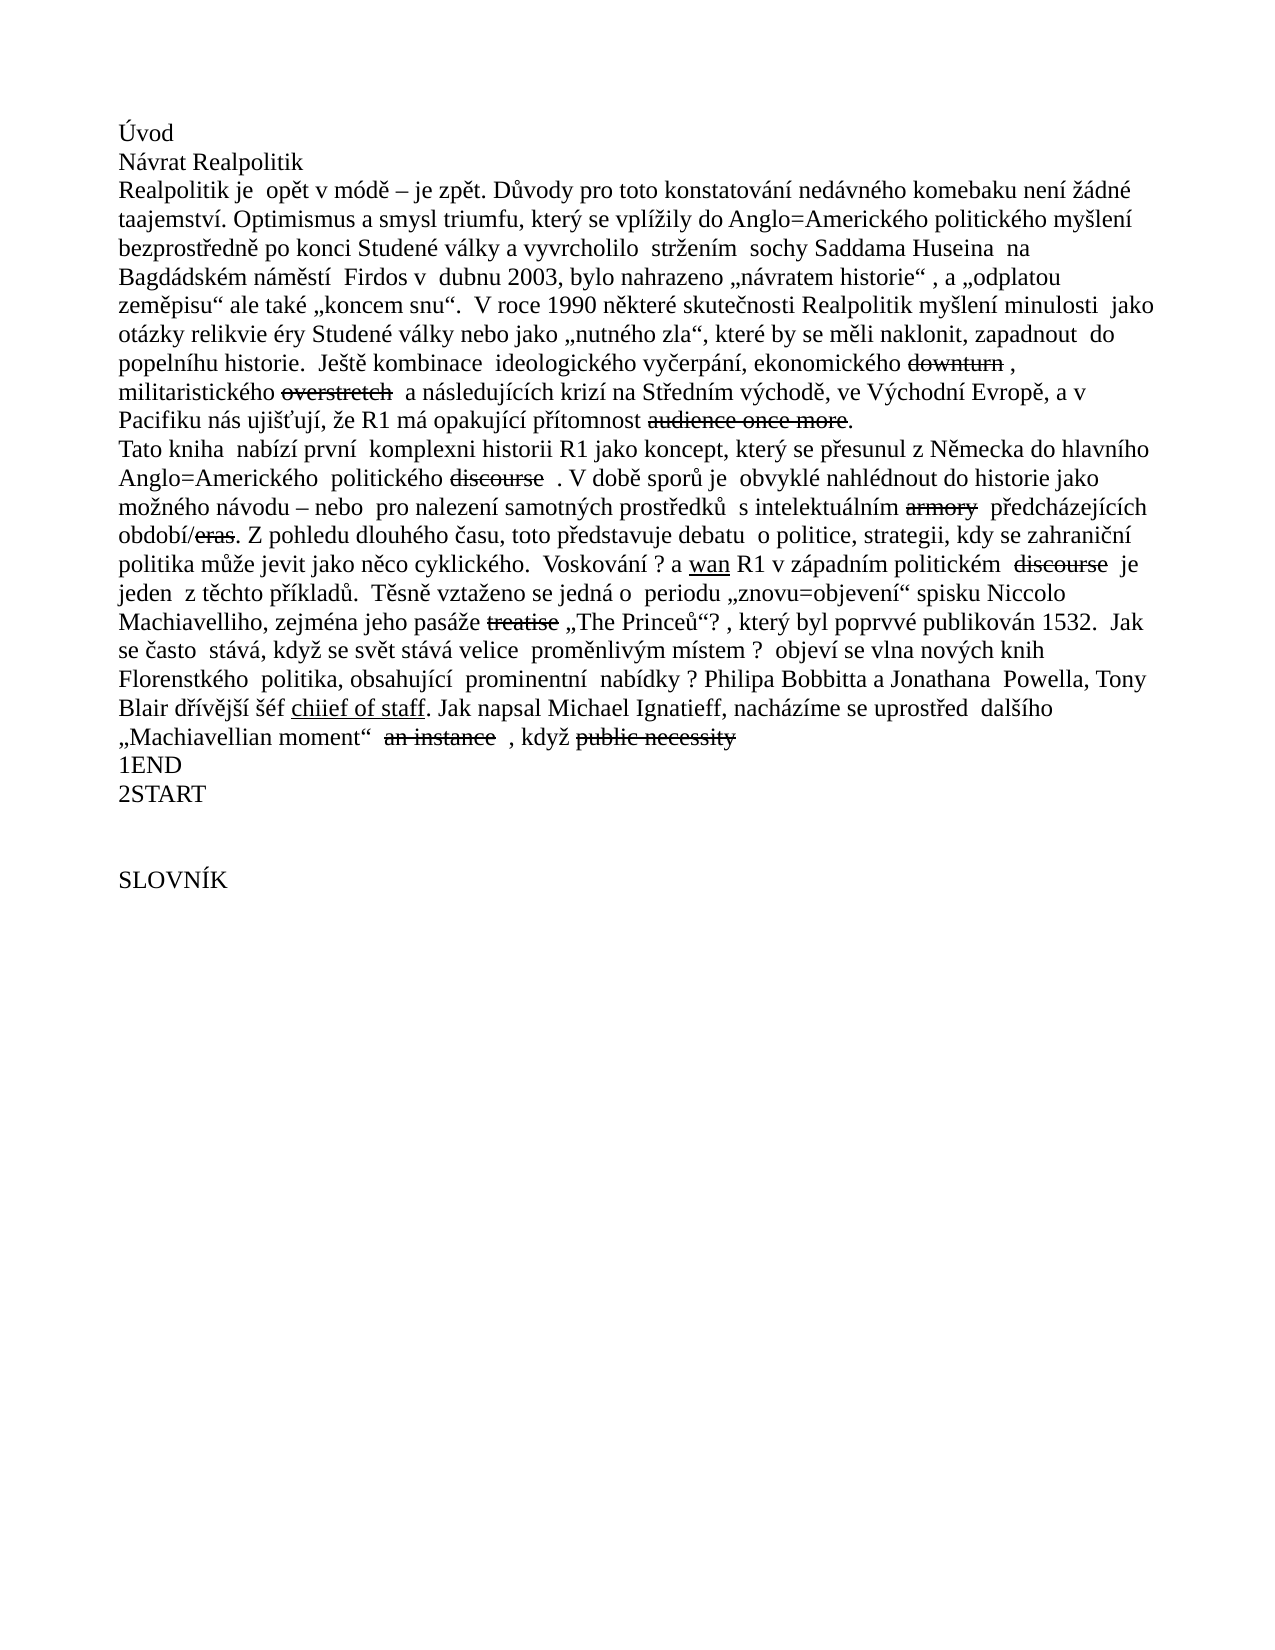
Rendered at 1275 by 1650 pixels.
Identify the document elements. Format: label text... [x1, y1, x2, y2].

text Úvod [118, 118, 1157, 147]
text 1END [118, 751, 1157, 779]
text Tato kniha nabízí první komplexni historii R1 jako koncept, který se přesunul z Německa do hlavního Anglo=Amerického politického discourse . V době sporů je obvyklé nahlédnout do historie jako možného návodu – nebo pro nalezení samotných prostředků s intelektuálním armory předcházejících období/eras. Z pohledu dlouhého času, toto představuje debatu o politice, strategii, kdy se zahraniční politika může jevit jako něco cyklického. Voskování ? a wan R1 v západním politickém discourse je jeden z těchto příkladů. Těsně vztaženo se jedná o periodu „znovu=objevení“ spisku Niccolo Machiavelliho, zejména jeho pasáže treatise „The Princeů“? , který byl poprvvé publikován 1532. Jak se často stává, když se svět stává velice proměnlivým místem ? objeví se vlna nových knih Florenstkého politika, obsahující prominentní nabídky ? Philipa Bobbitta a Jonathana Powella, Tony Blair dřívější šéf chiief of staff. Jak napsal Michael Ignatieff, nacházíme se uprostřed dalšího „Machiavellian moment“ an instance , když public necessity [118, 434, 1157, 751]
text Návrat Realpolitik [118, 147, 1157, 176]
text SLOVNÍK [118, 866, 1157, 894]
text 2START [118, 779, 1157, 808]
text Realpolitik je opět v módě – je zpět. Důvody pro toto konstatování nedávného komebaku není žádné taajemství. Optimismus a smysl triumfu, který se vplížily do Anglo=Amerického politického myšlení bezprostředně po konci Studené války a vyvrcholilo stržením sochy Saddama Huseina na Bagdádském náměstí Firdos v dubnu 2003, bylo nahrazeno „návratem historie“ , a „odplatou zeměpisu“ ale také „koncem snu“. V roce 1990 některé skutečnosti Realpolitik myšlení minulosti jako otázky relikvie éry Studené války nebo jako „nutného zla“, které by se měli naklonit, zapadnout do popelníhu historie. Ještě kombinace ideologického vyčerpání, ekonomického downturn , militaristického overstretch a následujících krizí na Středním východě, ve Východní Evropě, a v Pacifiku nás ujišťují, že R1 má opakující přítomnost audience once more. [118, 176, 1157, 434]
